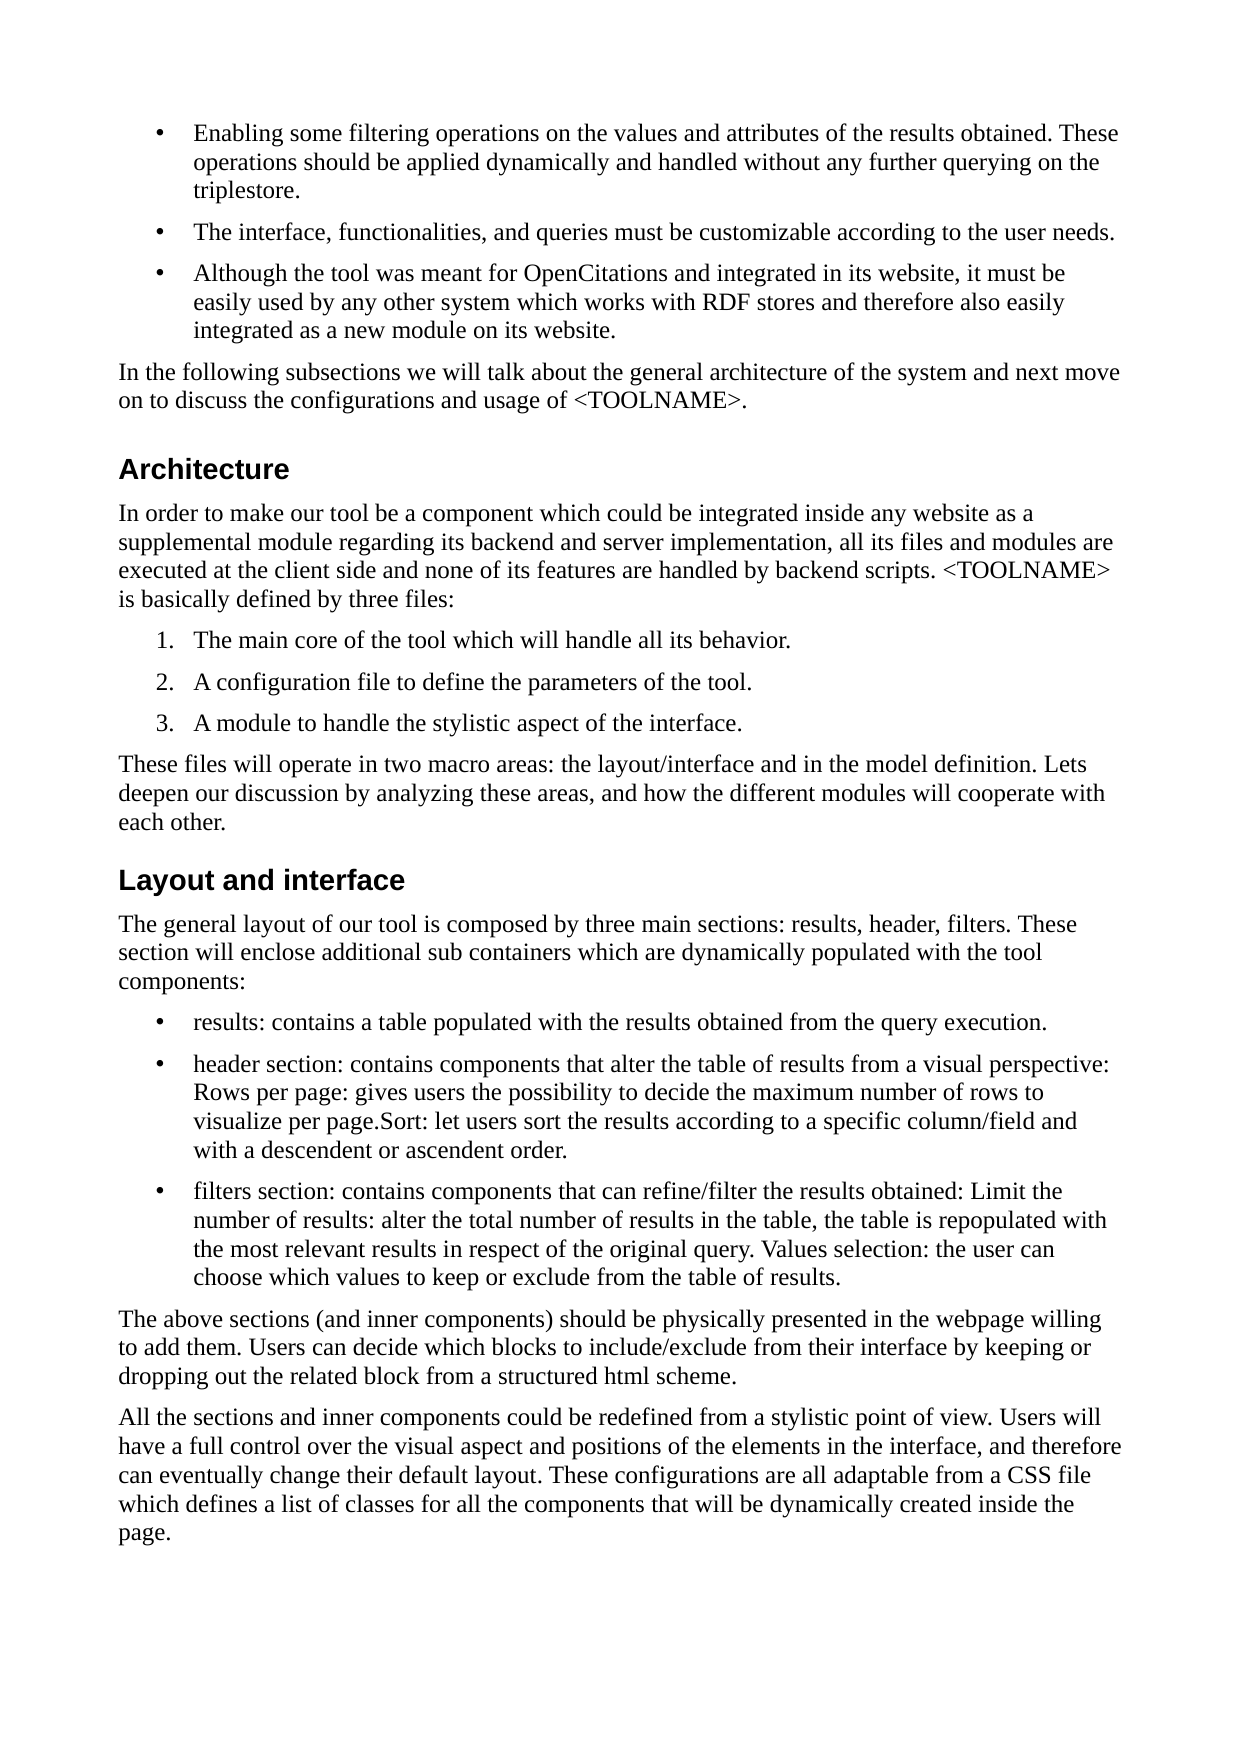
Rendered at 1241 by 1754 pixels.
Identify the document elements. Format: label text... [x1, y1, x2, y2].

list The interface, functionalities, and queries must be customizable according to the user needs. [156, 217, 1122, 246]
text In the following subsections we will talk about the general architecture of the system and next move on to discuss the configurations and usage of <TOOLNAME>. [118, 357, 1122, 414]
list A module to handle the stylistic aspect of the interface. [156, 708, 1122, 737]
text These files will operate in two macro areas: the layout/interface and in the model definition. Lets deepen our discussion by analyzing these areas, and how the different modules will cooperate with each other. [118, 749, 1122, 835]
list filters section: contains components that can refine/filter the results obtained: Limit the number of results: alter the total number of results in the table, the table is repopulated with the most relevant results in respect of the original query. Values selection: the user can choose which values to keep or exclude from the table of results. [156, 1176, 1122, 1291]
list A configuration file to define the parameters of the tool. [156, 667, 1122, 695]
text In order to make our tool be a component which could be integrated inside any website as a supplemental module regarding its backend and server implementation, all its files and modules are executed at the client side and none of its features are handled by backend scripts. <TOOLNAME> is basically defined by three files: [118, 498, 1122, 613]
list Enabling some filtering operations on the values and attributes of the results obtained. These operations should be applied dynamically and handled without any further querying on the triplestore. [156, 118, 1122, 204]
text The general layout of our tool is composed by three main sections: results, header, filters. These section will enclose additional sub containers which are dynamically populated with the tool components: [118, 909, 1122, 995]
list The main core of the tool which will handle all its behavior. [156, 625, 1122, 654]
subtitle Architecture [118, 452, 1122, 485]
list header section: contains components that alter the table of results from a visual perspective: Rows per page: gives users the possibility to decide the maximum number of rows to visualize per page.Sort: let users sort the results according to a specific column/field and with a descendent or ascendent order. [156, 1049, 1122, 1164]
subtitle Layout and interface [118, 862, 1122, 896]
text All the sections and inner components could be redefined from a stylistic point of view. Users will have a full control over the visual aspect and positions of the elements in the interface, and therefore can eventually change their default layout. These configurations are all adaptable from a CSS file which defines a list of classes for all the components that will be dynamically created inside the page. [118, 1402, 1122, 1546]
text The above sections (and inner components) should be physically presented in the webpage willing to add them. Users can decide which blocks to include/exclude from their interface by keeping or dropping out the related block from a structured html scheme. [118, 1304, 1122, 1390]
list results: contains a table populated with the results obtained from the query execution. [156, 1007, 1122, 1036]
list Although the tool was meant for OpenCitations and integrated in its website, it must be easily used by any other system which works with RDF stores and therefore also easily integrated as a new module on its website. [156, 258, 1122, 344]
